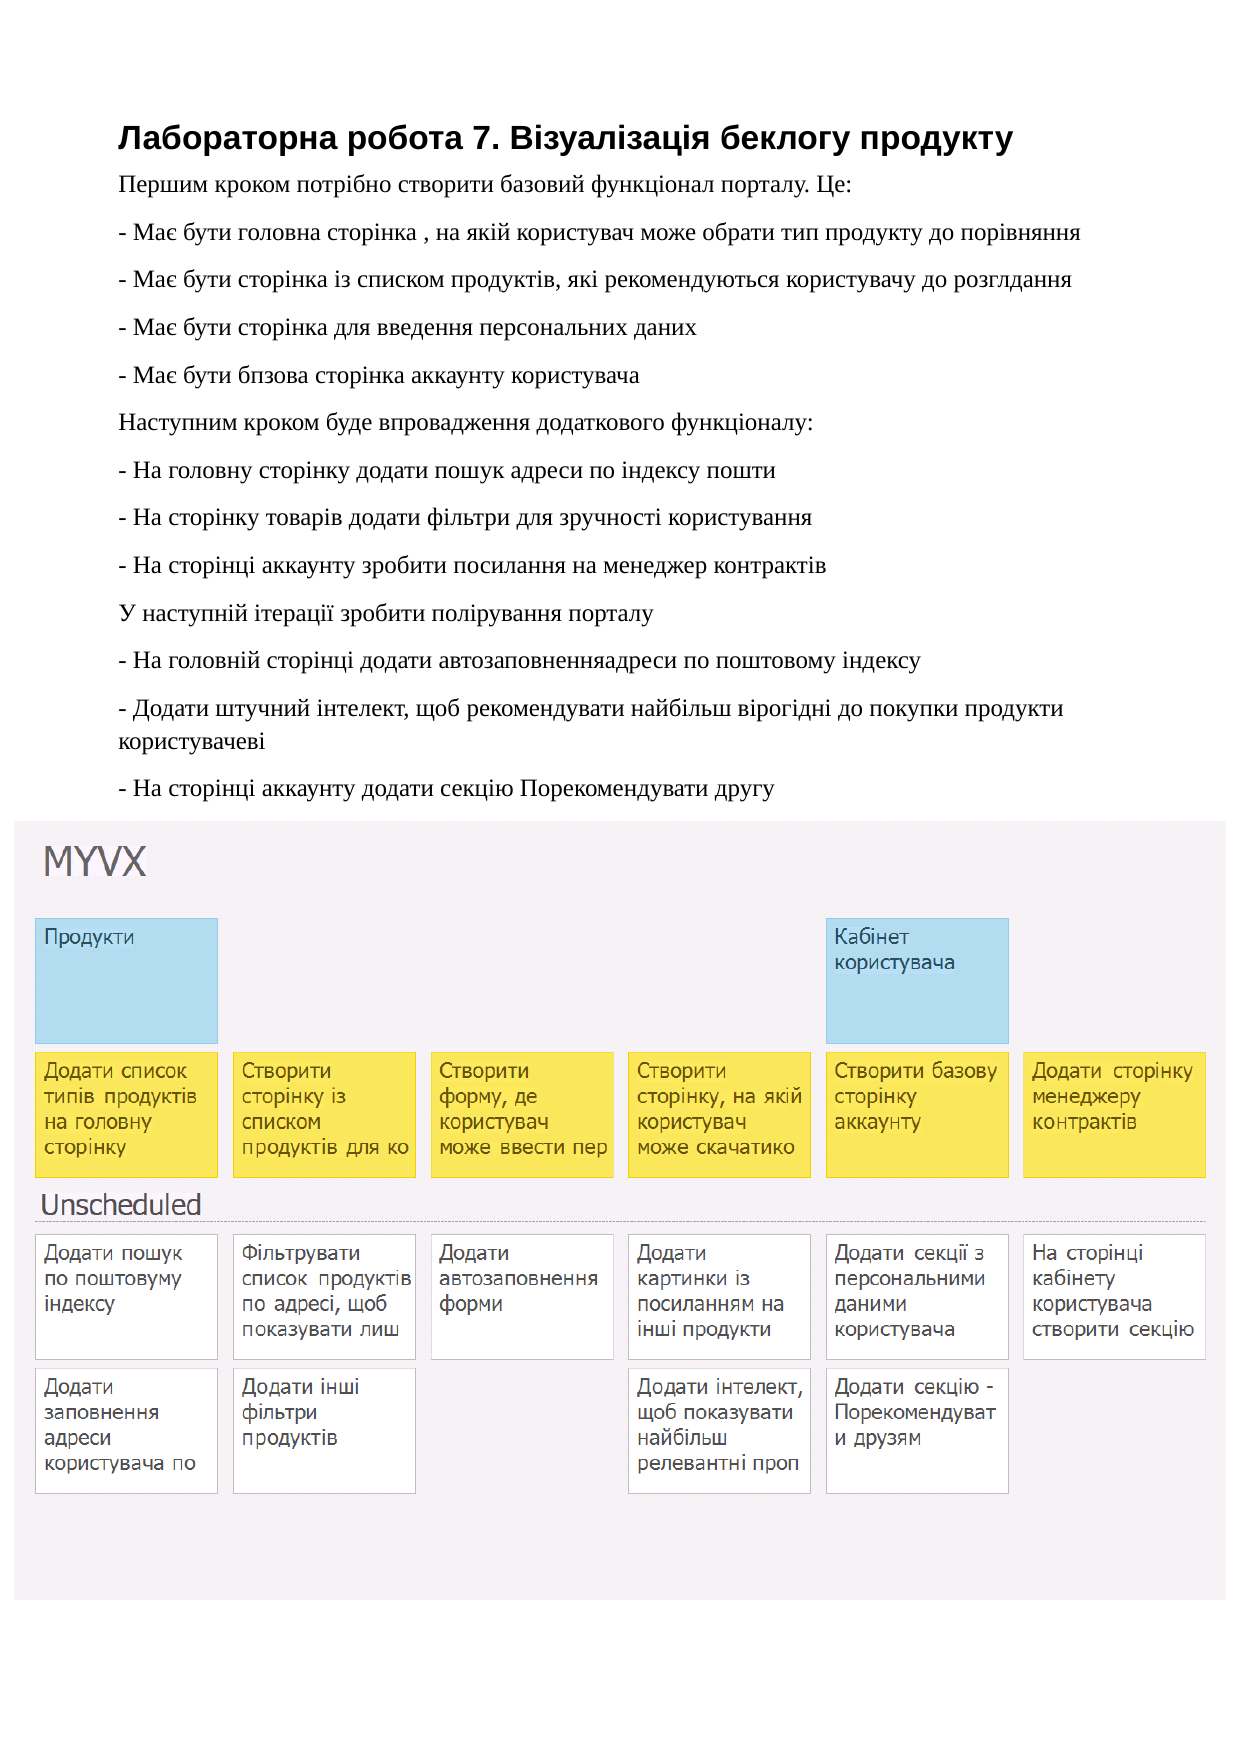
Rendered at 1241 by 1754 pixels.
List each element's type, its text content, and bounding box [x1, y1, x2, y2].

text - Має бути головна сторінка , на якій користувач може обрати тип продукту до порівняння [118, 217, 1122, 246]
text - Має бути бпзова сторінка аккаунту користувача [118, 360, 1122, 388]
picture [14, 821, 1226, 1600]
text - На головну сторінку додати пошук адреси по індексу пошти [118, 455, 1122, 484]
text - Має бути сторінка для введення персональних даних [118, 312, 1122, 341]
text - Має бути сторінка із списком продуктів, які рекомендуються користувачу до розглдання [118, 264, 1122, 293]
text Першим кроком потрібно створити базовий функціонал порталу. Це: [118, 169, 1122, 198]
text - На сторінці аккаунту додати секцію Порекомендувати другу [118, 773, 1122, 802]
subtitle Лабораторна робота 7. Візуалізація беклогу продукту [118, 118, 1122, 157]
text - На сторінці аккаунту зробити посилання на менеджер контрактів [118, 550, 1122, 579]
text - На сторінку товарів додати фільтри для зручності користування [118, 502, 1122, 531]
text Наступним кроком буде впровадження додаткового функціоналу: [118, 407, 1122, 436]
text - Додати штучний інтелект, щоб рекомендувати найбільш вірогідні до покупки продукти користувачеві [118, 693, 1122, 755]
text - На головній сторінці додати автозаповненняадреси по поштовому індексу [118, 645, 1122, 674]
text У наступній ітерації зробити полірування порталу [118, 598, 1122, 626]
